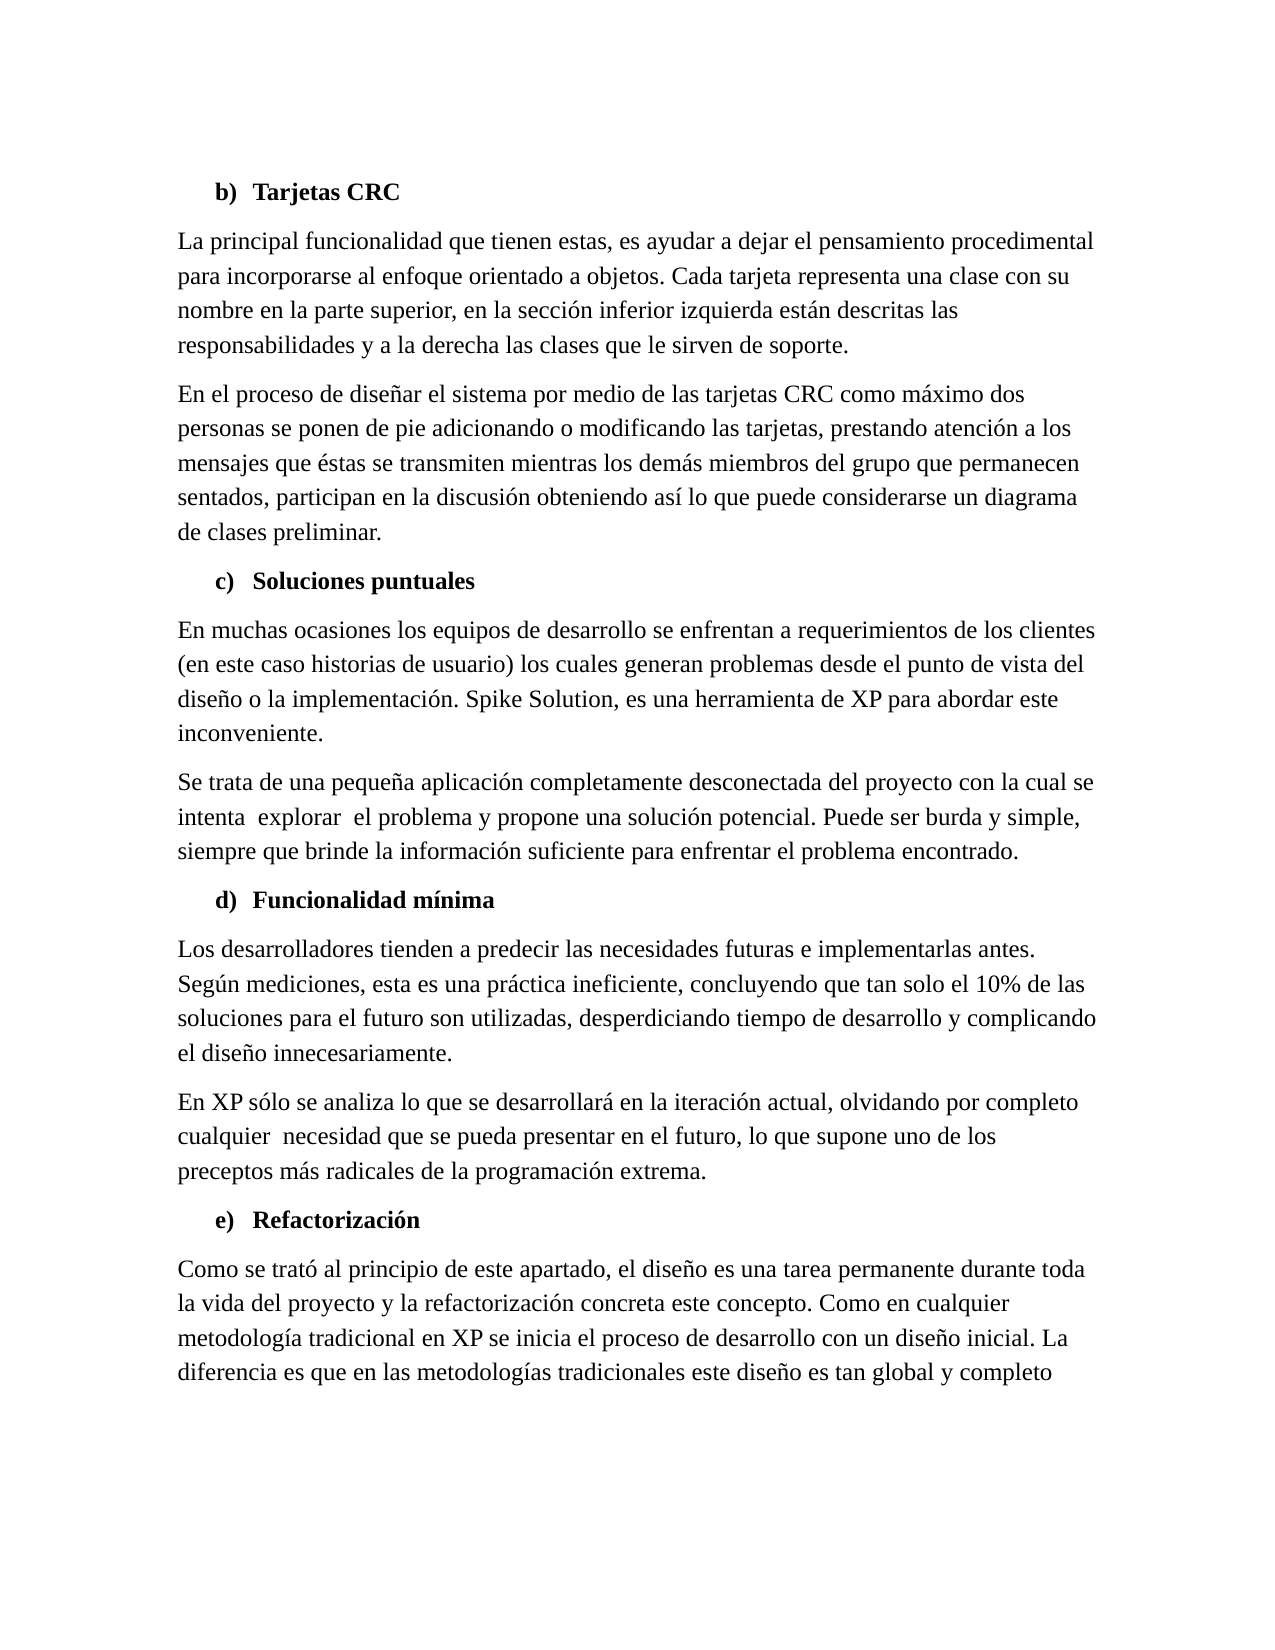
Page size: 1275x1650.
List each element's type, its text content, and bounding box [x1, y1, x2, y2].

list Soluciones puntuales [215, 566, 1098, 594]
text Como se trató al principio de este apartado, el diseño es una tarea permanente durante toda la vida del proyecto y la refactorización concreta este concepto. Como en cualquier metodología tradicional en XP se inicia el proceso de desarrollo con un diseño inicial. La diferencia es que en las metodologías tradicionales este diseño es tan global y completo [177, 1254, 1098, 1386]
text La principal funcionalidad que tienen estas, es ayudar a dejar el pensamiento procedimental para incorporarse al enfoque orientado a objetos. Cada tarjeta representa una clase con su nombre en la parte superior, en la sección inferior izquierda están descritas las responsabilidades y a la derecha las clases que le sirven de soporte. [177, 226, 1098, 358]
text En XP sólo se analiza lo que se desarrollará en la iteración actual, olvidando por completo cualquier necesidad que se pueda presentar en el futuro, lo que supone uno de los preceptos más radicales de la programación extrema. [177, 1087, 1098, 1184]
text Los desarrolladores tienden a predecir las necesidades futuras e implementarlas antes. Según mediciones, esta es una práctica ineficiente, concluyendo que tan solo el 10% de las soluciones para el futuro son utilizadas, desperdiciando tiempo de desarrollo y complicando el diseño innecesariamente. [177, 934, 1098, 1067]
text En el proceso de diseñar el sistema por medio de las tarjetas CRC como máximo dos personas se ponen de pie adicionando o modificando las tarjetas, prestando atención a los mensajes que éstas se transmiten mientras los demás miembros del grupo que permanecen sentados, participan en la discusión obteniendo así lo que puede considerarse un diagrama de clases preliminar. [177, 379, 1098, 545]
list Refactorización [215, 1205, 1098, 1234]
list Funcionalidad mínima [215, 885, 1098, 914]
list Tarjetas CRC [215, 177, 1098, 206]
text En muchas ocasiones los equipos de desarrollo se enfrentan a requerimientos de los clientes (en este caso historias de usuario) los cuales generan problemas desde el punto de vista del diseño o la implementación. Spike Solution, es una herramienta de XP para abordar este inconveniente. [177, 615, 1098, 747]
text Se trata de una pequeña aplicación completamente desconectada del proyecto con la cual se intenta explorar el problema y propone una solución potencial. Puede ser burda y simple, siempre que brinde la información suficiente para enfrentar el problema encontrado. [177, 767, 1098, 865]
